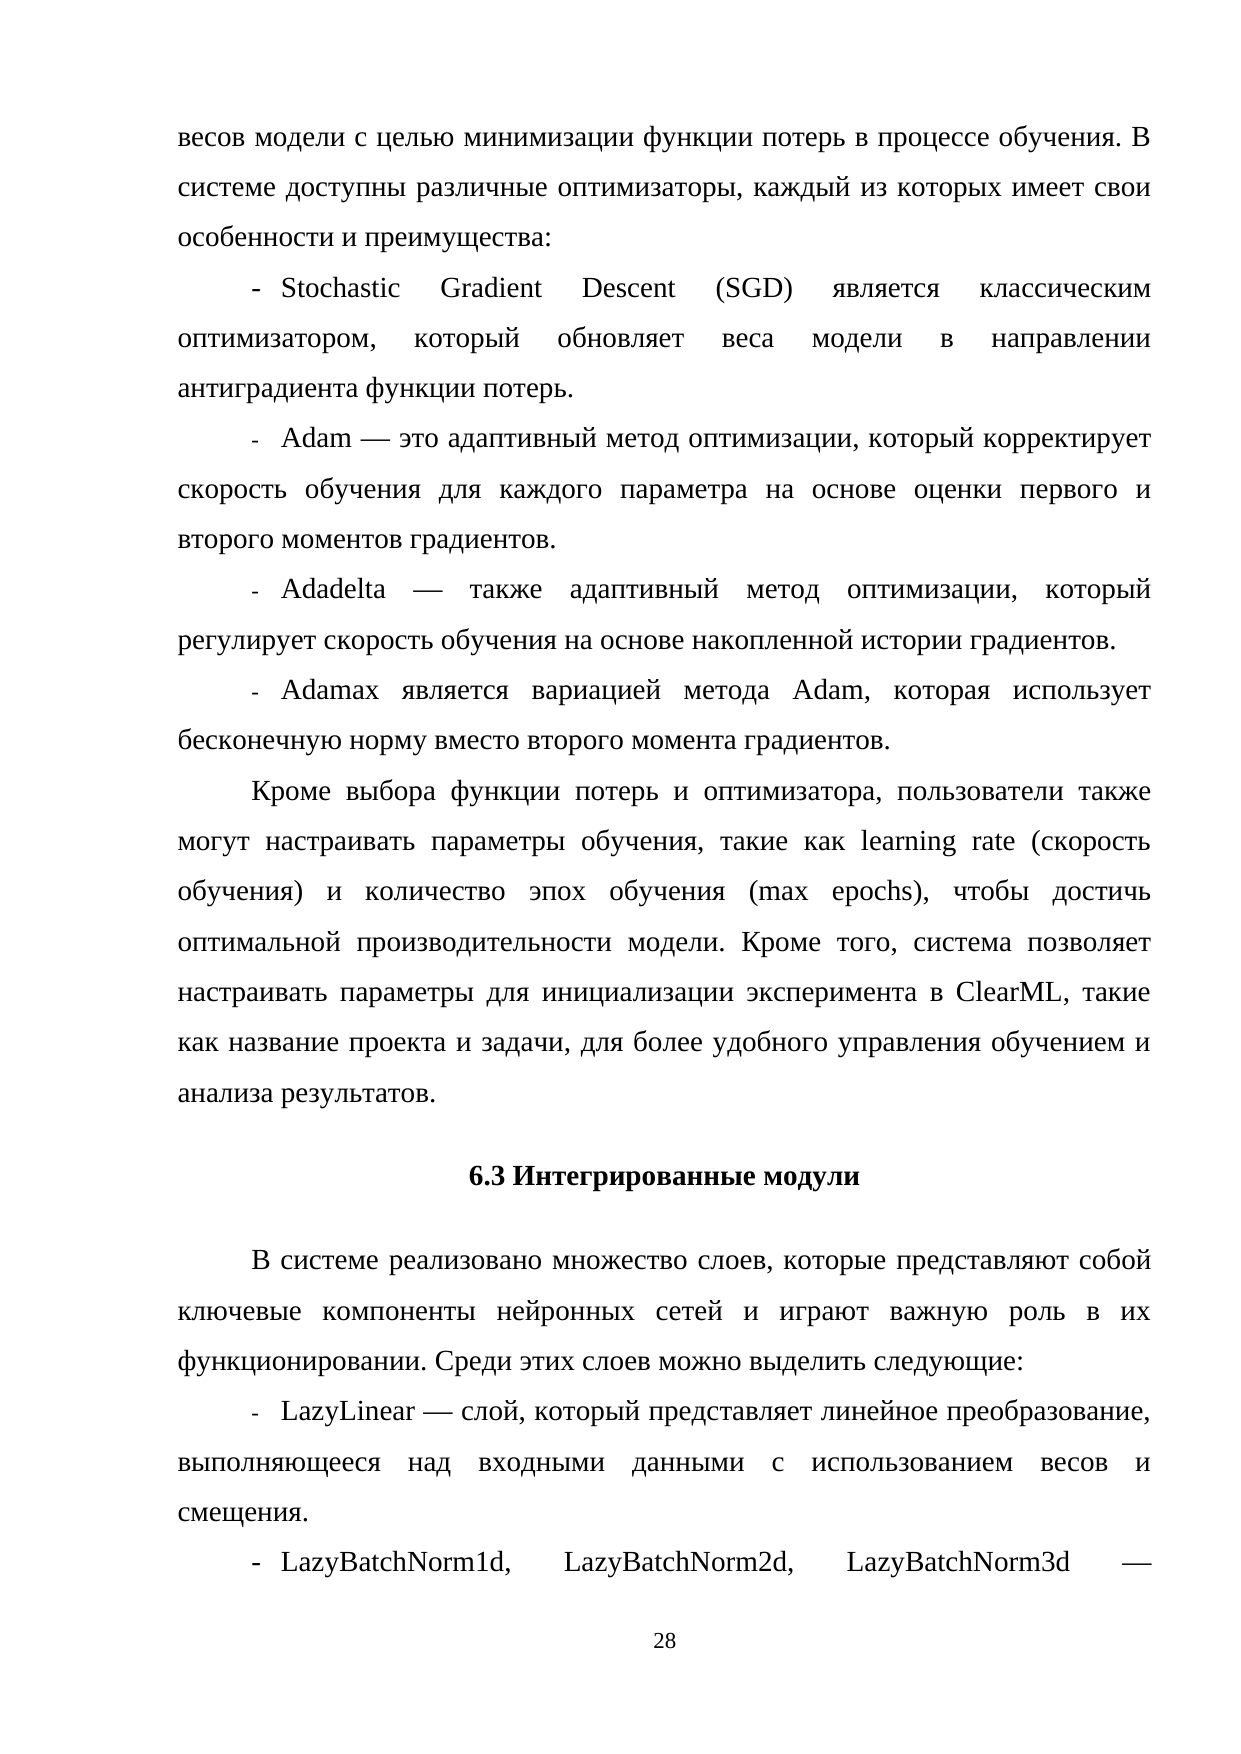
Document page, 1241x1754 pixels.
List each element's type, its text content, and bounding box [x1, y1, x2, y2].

text весов модели с целью минимизации функции потерь в процессе обучения. В системе доступны различные оптимизаторы, каждый из которых имеет свои особенности и преимущества: [177, 119, 1152, 253]
subtitle 6.3 Интегрированные модули [177, 1158, 1152, 1192]
list LazyBatchNorm1d, LazyBatchNorm2d, LazyBatchNorm3d — [177, 1544, 1152, 1578]
text В системе реализовано множество слоев, которые представляют собой ключевые компоненты нейронных сетей и играют важную роль в их функционировании. Среди этих слоев можно выделить следующие: [177, 1242, 1152, 1377]
text Кроме выбора функции потерь и оптимизатора, пользователи также могут настраивать параметры обучения, такие как learning rate (скорость обучения) и количество эпох обучения (max epochs), чтобы достичь оптимальной производительности модели. Кроме того, система позволяет настраивать параметры для инициализации эксперимента в ClearML, такие как название проекта и задачи, для более удобного управления обучением и анализа результатов. [177, 773, 1152, 1108]
list Adamax является вариацией метода Adam, которая использует бесконечную норму вместо второго момента градиентов. [177, 672, 1152, 756]
list Adadelta — также адаптивный метод оптимизации, который регулирует скорость обучения на основе накопленной истории градиентов. [177, 572, 1152, 655]
list LazyLinear — слой, который представляет линейное преобразование, выполняющееся над входными данными с использованием весов и смещения. [177, 1393, 1152, 1527]
list Stochastic Gradient Descent (SGD) является классическим оптимизатором, который обновляет веса модели в направлении антиградиента функции потерь. [177, 270, 1152, 404]
list Adam — это адаптивный метод оптимизации, который корректирует скорость обучения для каждого параметра на основе оценки первого и второго моментов градиентов. [177, 421, 1152, 555]
